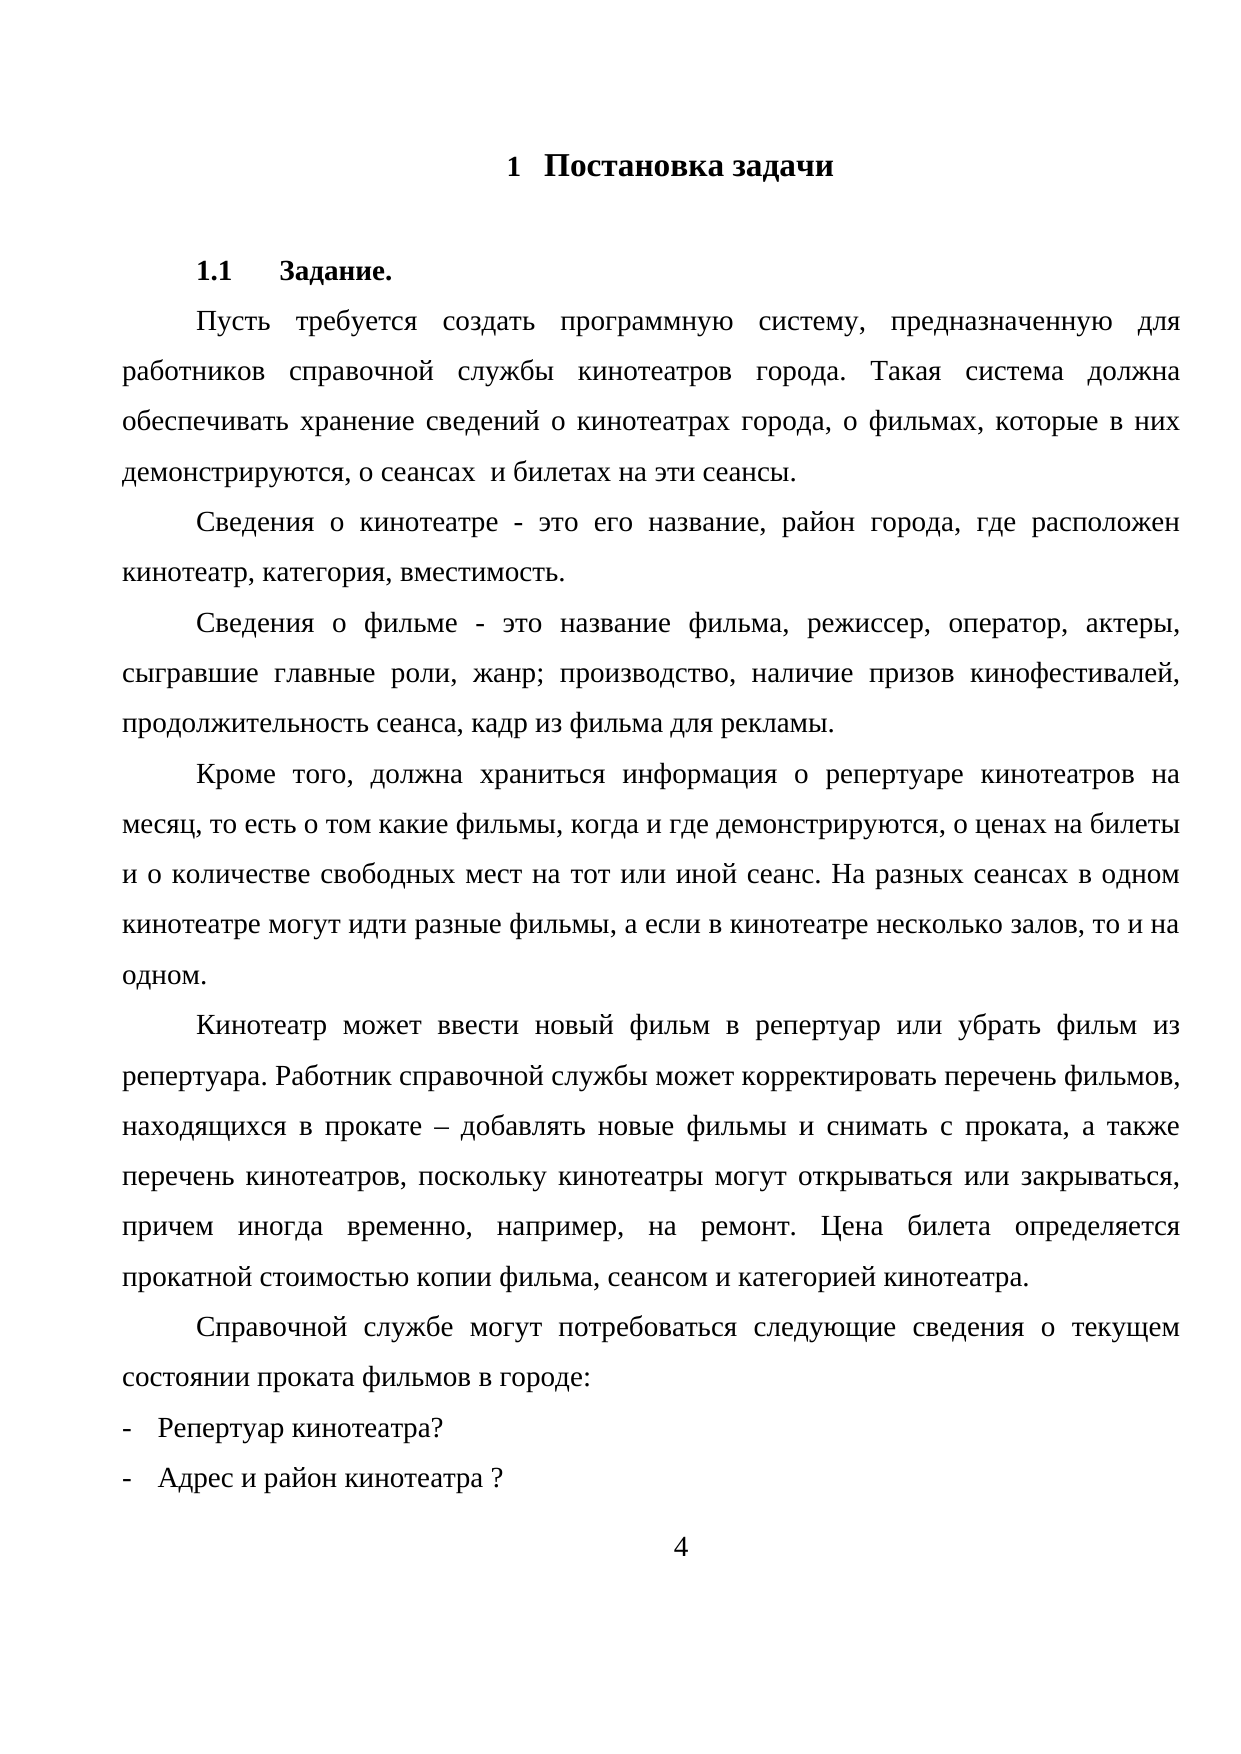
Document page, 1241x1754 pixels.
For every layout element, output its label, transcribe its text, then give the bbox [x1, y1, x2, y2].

text Пусть требуется создать программную систему, предназначенную для работников справочной службы кинотеатров города. Такая система должна обеспечивать хранение сведений о кинотеатрах города, о фильмах, которые в них демонстрируются, о сеансах и билетах на эти сеансы. [122, 303, 1181, 487]
subtitle Постановка задачи [159, 145, 1181, 183]
list Репертуар кинотеатра? [122, 1410, 1181, 1443]
text Сведения о фильме - это название фильма, режиссер, оператор, актеры, сыгравшие главные роли, жанр; производство, наличие призов кинофестивалей, продолжительность сеанса, кадр из фильма для рекламы. [122, 605, 1181, 739]
text Справочной службе могут потребоваться следующие сведения о текущем состоянии проката фильмов в городе: [122, 1309, 1181, 1393]
text Кроме того, должна храниться информация о репертуаре кинотеатров на месяц, то есть о том какие фильмы, когда и где демонстрируются, о ценах на билеты и о количестве свободных мест на тот или иной сеанс. На разных сеансах в одном кинотеатре могут идти разные фильмы, а если в кинотеатре несколько залов, то и на одном. [122, 756, 1181, 991]
list Адрес и район кинотеатра ? [122, 1460, 1181, 1494]
text Кинотеатр может ввести новый фильм в репертуар или убрать фильм из репертуара. Работник справочной службы может корректировать перечень фильмов, находящихся в прокате – добавлять новые фильмы и снимать с проката, а также перечень кинотеатров, поскольку кинотеатры могут открываться или закрываться, причем иногда временно, например, на ремонт. Цена билета определяется прокатной стоимостью копии фильма, сеансом и категорией кинотеатра. [122, 1007, 1181, 1292]
text Сведения о кинотеатре - это его название, район города, где расположен кинотеатр, категория, вместимость. [122, 504, 1181, 588]
subtitle Задание. [196, 253, 1181, 286]
